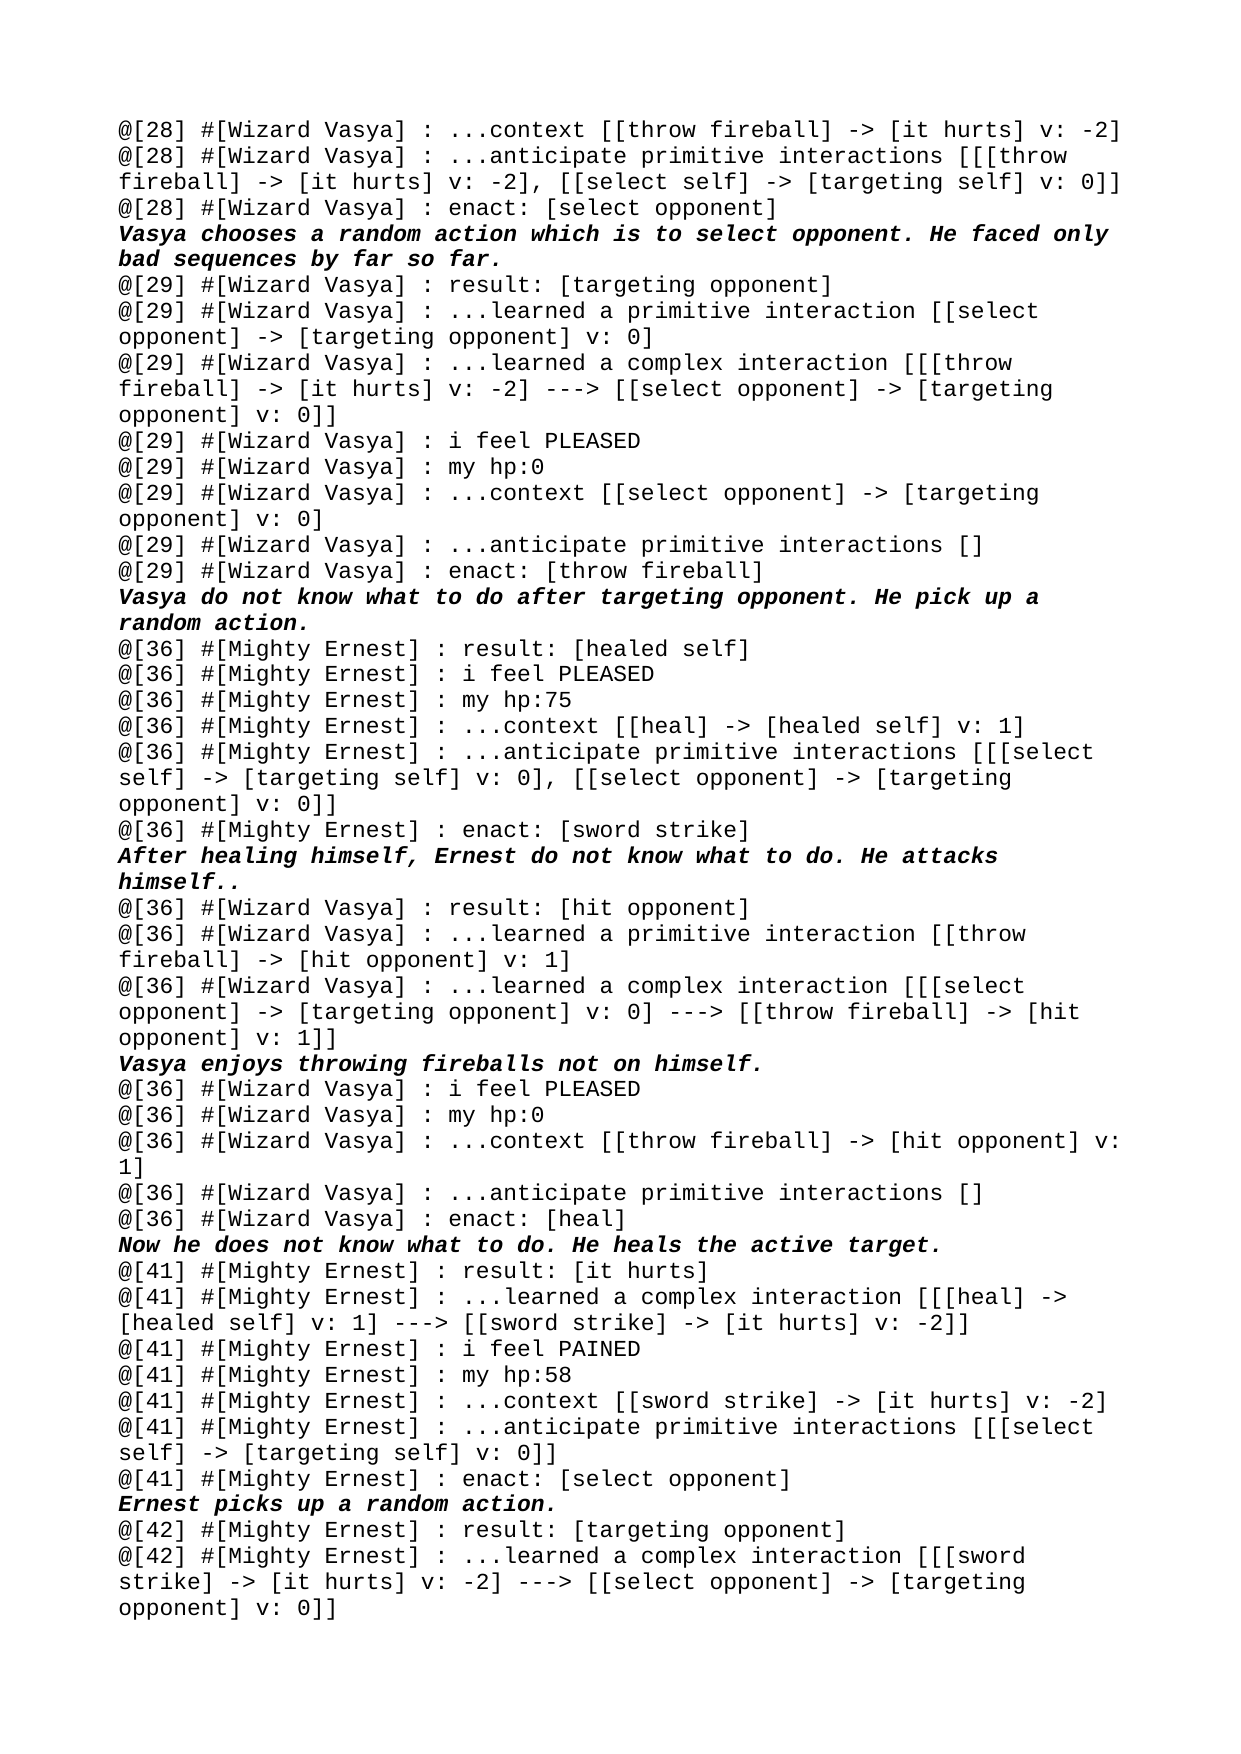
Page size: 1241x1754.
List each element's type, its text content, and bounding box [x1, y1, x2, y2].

text @[42] #[Mighty Ernest] : ...learned a complex interaction [[[sword strike] -> [it hurts] v: -2] ---> [[select opponent] -> [targeting opponent] v: 0]] [118, 1545, 1122, 1622]
text @[41] #[Mighty Ernest] : enact: [select opponent] [118, 1467, 1122, 1493]
text Vasya enjoys throwing fireballs not on himself. [118, 1052, 1122, 1078]
text @[36] #[Wizard Vasya] : result: [hit opponent] [118, 896, 1122, 922]
text @[36] #[Mighty Ernest] : ...context [[heal] -> [healed self] v: 1] [118, 715, 1122, 741]
text @[42] #[Mighty Ernest] : result: [targeting opponent] [118, 1519, 1122, 1545]
text @[36] #[Wizard Vasya] : ...learned a primitive interaction [[throw fireball] -> [hit opponent] v: 1] [118, 922, 1122, 974]
text @[36] #[Wizard Vasya] : enact: [heal] [118, 1207, 1122, 1233]
text @[29] #[Wizard Vasya] : i feel PLEASED [118, 429, 1122, 455]
text @[36] #[Wizard Vasya] : ...anticipate primitive interactions [] [118, 1182, 1122, 1207]
text After healing himself, Ernest do not know what to do. He attacks himself.. [118, 844, 1122, 896]
text @[36] #[Wizard Vasya] : my hp:0 [118, 1104, 1122, 1130]
text @[29] #[Wizard Vasya] : ...learned a complex interaction [[[throw fireball] -> [it hurts] v: -2] ---> [[select opponent] -> [targeting opponent] v: 0]] [118, 352, 1122, 429]
text @[36] #[Mighty Ernest] : result: [healed self] [118, 637, 1122, 663]
text @[29] #[Wizard Vasya] : ...context [[select opponent] -> [targeting opponent] v: 0] [118, 481, 1122, 533]
text @[41] #[Mighty Ernest] : ...context [[sword strike] -> [it hurts] v: -2] [118, 1389, 1122, 1415]
text @[29] #[Wizard Vasya] : result: [targeting opponent] [118, 274, 1122, 300]
text @[36] #[Mighty Ernest] : enact: [sword strike] [118, 818, 1122, 844]
text @[36] #[Mighty Ernest] : my hp:75 [118, 689, 1122, 715]
text @[36] #[Mighty Ernest] : ...anticipate primitive interactions [[[select self] -> [targeting self] v: 0], [[select opponent] -> [targeting opponent] v: 0]] [118, 741, 1122, 818]
text @[41] #[Mighty Ernest] : i feel PAINED [118, 1337, 1122, 1363]
text @[29] #[Wizard Vasya] : ...learned a primitive interaction [[select opponent] -> [targeting opponent] v: 0] [118, 300, 1122, 352]
text @[41] #[Mighty Ernest] : ...learned a complex interaction [[[heal] -> [healed self] v: 1] ---> [[sword strike] -> [it hurts] v: -2]] [118, 1285, 1122, 1337]
text @[28] #[Wizard Vasya] : enact: [select opponent] [118, 196, 1122, 222]
text @[36] #[Wizard Vasya] : i feel PLEASED [118, 1078, 1122, 1104]
text @[36] #[Wizard Vasya] : ...context [[throw fireball] -> [hit opponent] v: 1] [118, 1130, 1122, 1182]
text @[36] #[Mighty Ernest] : i feel PLEASED [118, 663, 1122, 689]
text @[28] #[Wizard Vasya] : ...context [[throw fireball] -> [it hurts] v: -2] [118, 118, 1122, 144]
text @[29] #[Wizard Vasya] : enact: [throw fireball] [118, 559, 1122, 585]
text Vasya do not know what to do after targeting opponent. He pick up a random action. [118, 585, 1122, 637]
text @[41] #[Mighty Ernest] : my hp:58 [118, 1363, 1122, 1389]
text @[29] #[Wizard Vasya] : ...anticipate primitive interactions [] [118, 533, 1122, 559]
text Ernest picks up a random action. [118, 1493, 1122, 1519]
text @[29] #[Wizard Vasya] : my hp:0 [118, 455, 1122, 481]
text Vasya chooses a random action which is to select opponent. He faced only bad sequences by far so far. [118, 222, 1122, 274]
text @[41] #[Mighty Ernest] : ...anticipate primitive interactions [[[select self] -> [targeting self] v: 0]] [118, 1415, 1122, 1467]
text Now he does not know what to do. He heals the active target. [118, 1233, 1122, 1259]
text @[41] #[Mighty Ernest] : result: [it hurts] [118, 1259, 1122, 1285]
text @[36] #[Wizard Vasya] : ...learned a complex interaction [[[select opponent] -> [targeting opponent] v: 0] ---> [[throw fireball] -> [hit opponent] v: 1]] [118, 974, 1122, 1052]
text @[28] #[Wizard Vasya] : ...anticipate primitive interactions [[[throw fireball] -> [it hurts] v: -2], [[select self] -> [targeting self] v: 0]] [118, 144, 1122, 196]
